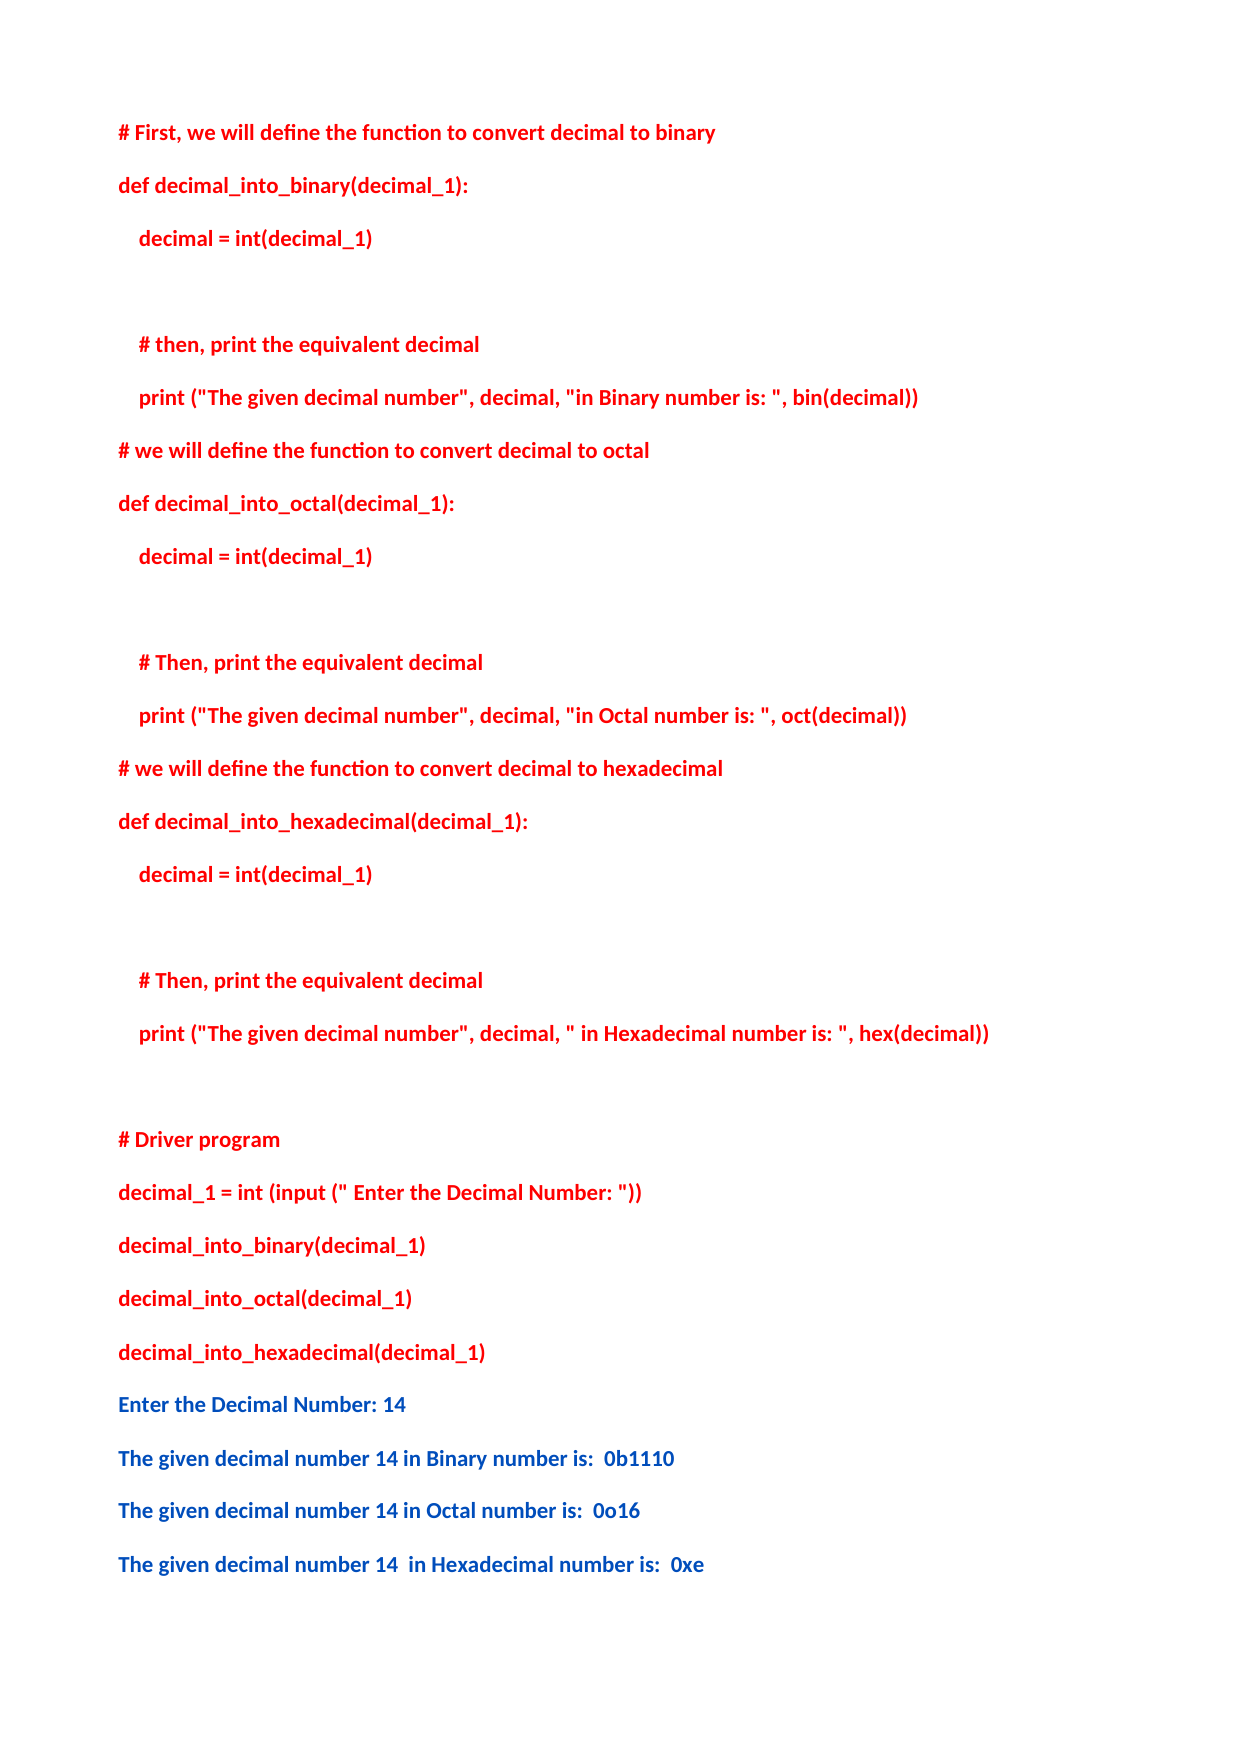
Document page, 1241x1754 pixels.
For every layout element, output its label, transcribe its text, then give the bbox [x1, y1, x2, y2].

text decimal_into_octal(decimal_1) [118, 1284, 1122, 1313]
text # Driver program [118, 1126, 1122, 1153]
text # Then, print the equivalent decimal [118, 966, 1122, 994]
text decimal_into_hexadecimal(decimal_1) [118, 1338, 1122, 1366]
text print ("The given decimal number", decimal, "in Binary number is: ", bin(decimal)) [118, 383, 1122, 411]
text # we will define the function to convert decimal to octal [118, 436, 1122, 464]
text The given decimal number 14 in Hexadecimal number is: 0xe [118, 1550, 1122, 1578]
text decimal = int(decimal_1) [118, 860, 1122, 888]
text # we will define the function to convert decimal to hexadecimal [118, 754, 1122, 782]
text def decimal_into_hexadecimal(decimal_1): [118, 807, 1122, 835]
text Enter the Decimal Number: 14 [118, 1391, 1122, 1419]
text print ("The given decimal number", decimal, "in Octal number is: ", oct(decimal)) [118, 701, 1122, 729]
text print ("The given decimal number", decimal, " in Hexadecimal number is: ", hex(decimal)) [118, 1019, 1122, 1047]
text # Then, print the equivalent decimal [118, 648, 1122, 676]
text decimal_1 = int (input (" Enter the Decimal Number: ")) [118, 1178, 1122, 1207]
text decimal = int(decimal_1) [118, 224, 1122, 252]
text def decimal_into_binary(decimal_1): [118, 171, 1122, 199]
text decimal_into_binary(decimal_1) [118, 1232, 1122, 1259]
text The given decimal number 14 in Binary number is: 0b1110 [118, 1444, 1122, 1472]
text # then, print the equivalent decimal [118, 330, 1122, 358]
text # First, we will define the function to convert decimal to binary [118, 118, 1122, 146]
text The given decimal number 14 in Octal number is: 0o16 [118, 1497, 1122, 1525]
text def decimal_into_octal(decimal_1): [118, 489, 1122, 517]
text decimal = int(decimal_1) [118, 542, 1122, 570]
